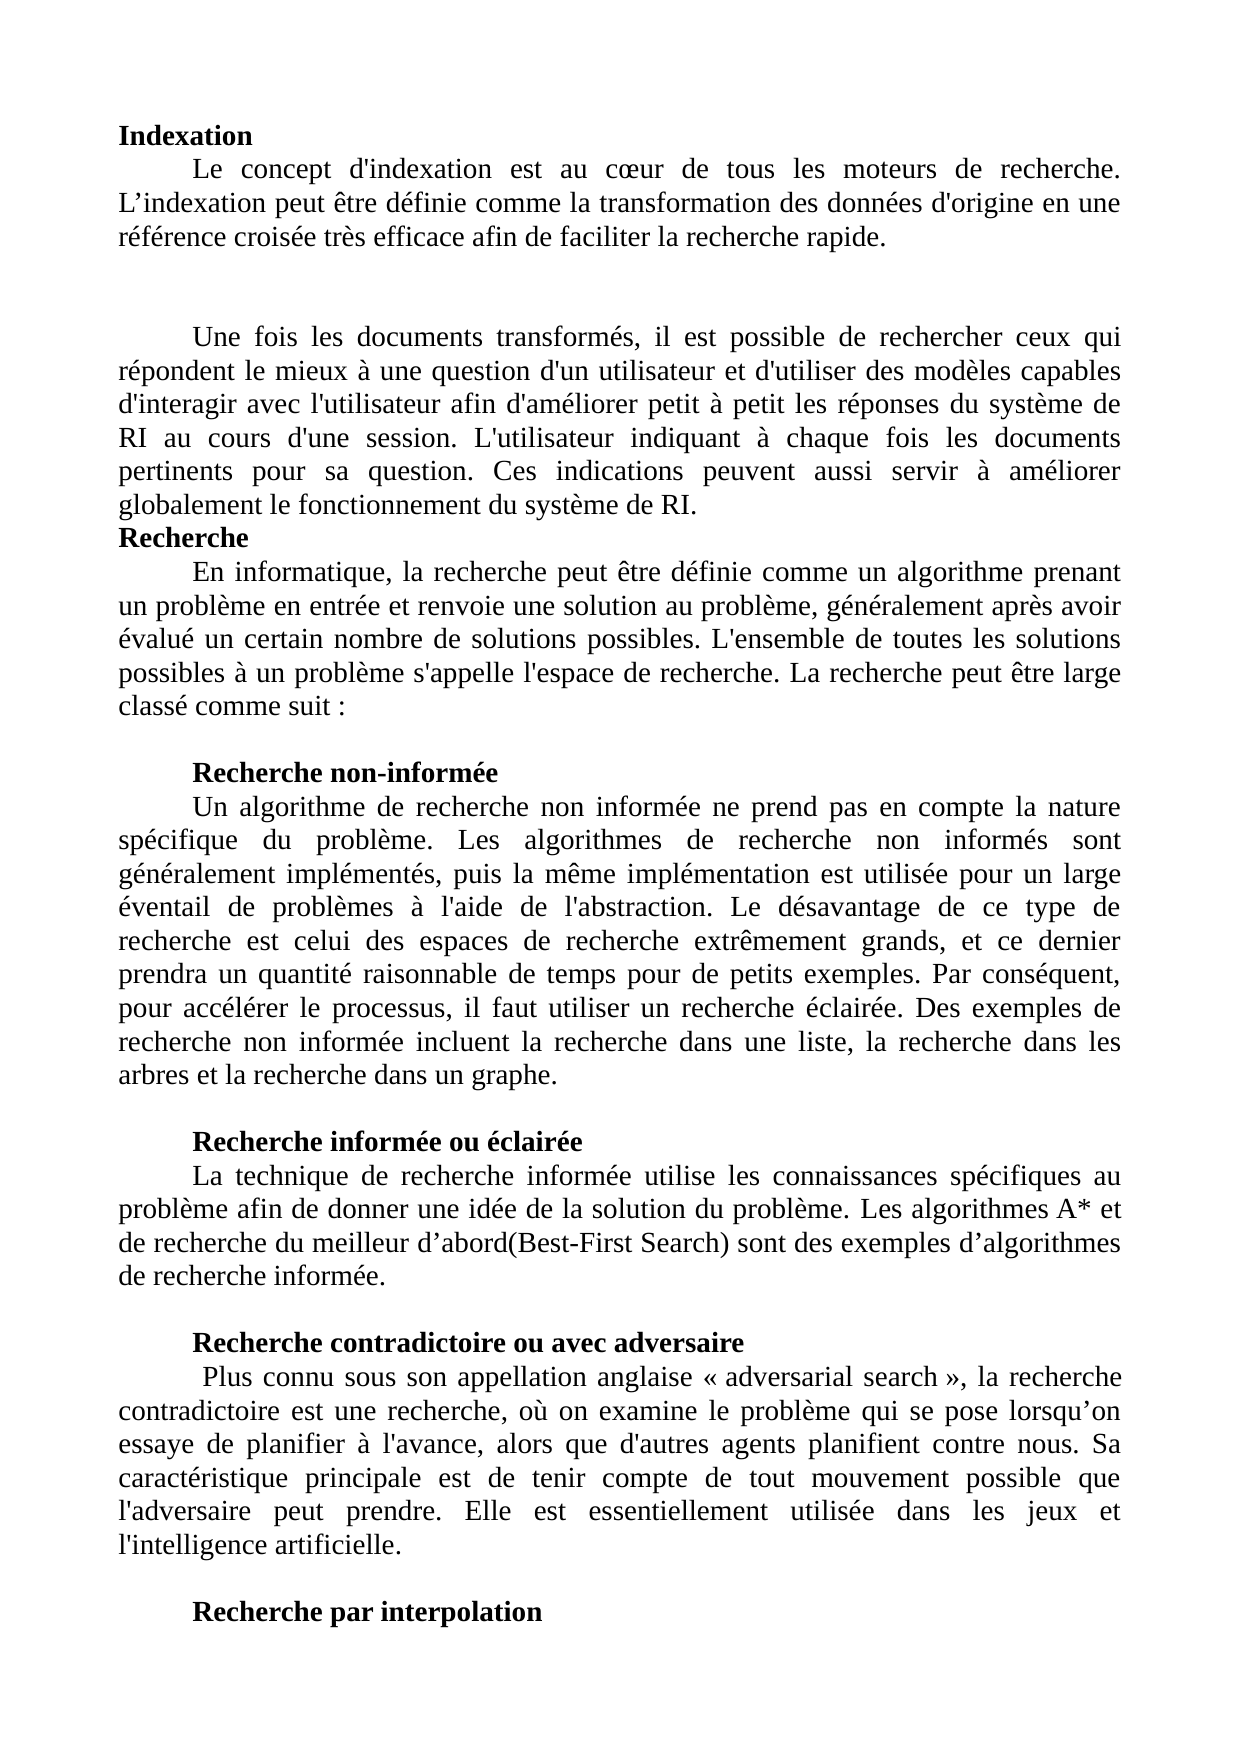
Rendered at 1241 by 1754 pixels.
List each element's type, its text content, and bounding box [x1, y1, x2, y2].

text Recherche [118, 521, 1122, 554]
text Plus connu sous son appellation anglaise « adversarial search », la recherche contradictoire est une recherche, où on examine le problème qui se pose lorsqu’on essaye de planifier à l'avance, alors que d'autres agents planifient contre nous. Sa caractéristique principale est de tenir compte de tout mouvement possible que l'adversaire peut prendre. Elle est essentiellement utilisée dans les jeux et l'intelligence artificielle. [118, 1359, 1122, 1560]
text Le concept d'indexation est au cœur de tous les moteurs de recherche. L’indexation peut être définie comme la transformation des données d'origine en une référence croisée très efficace afin de faciliter la recherche rapide. [118, 152, 1122, 252]
text La technique de recherche informée utilise les connaissances spécifiques au problème afin de donner une idée de la solution du problème. Les algorithmes A* et de recherche du meilleur d’abord(Best-First Search) sont des exemples d’algorithmes de recherche informée. [118, 1158, 1122, 1292]
text Indexation [118, 118, 1122, 152]
text Recherche contradictoire ou avec adversaire [118, 1326, 1122, 1359]
text Recherche par interpolation [118, 1594, 1122, 1627]
text En informatique, la recherche peut être définie comme un algorithme prenant un problème en entrée et renvoie une solution au problème, généralement après avoir évalué un certain nombre de solutions possibles. L'ensemble de toutes les solutions possibles à un problème s'appelle l'espace de recherche. La recherche peut être large classé comme suit : [118, 554, 1122, 722]
text Une fois les documents transformés, il est possible de rechercher ceux qui répondent le mieux à une question d'un utilisateur et d'utiliser des modèles capables d'interagir avec l'utilisateur afin d'améliorer petit à petit les réponses du système de RI au cours d'une session. L'utilisateur indiquant à chaque fois les documents pertinents pour sa question. Ces indications peuvent aussi servir à améliorer globalement le fonctionnement du système de RI. [118, 319, 1122, 521]
text Recherche informée ou éclairée [118, 1124, 1122, 1158]
text Recherche non-informée [118, 755, 1122, 789]
text Un algorithme de recherche non informée ne prend pas en compte la nature spécifique du problème. Les algorithmes de recherche non informés sont généralement implémentés, puis la même implémentation est utilisée pour un large éventail de problèmes à l'aide de l'abstraction. Le désavantage de ce type de recherche est celui des espaces de recherche extrêmement grands, et ce dernier prendra un quantité raisonnable de temps pour de petits exemples. Par conséquent, pour accélérer le processus, il faut utiliser un recherche éclairée. Des exemples de recherche non informée incluent la recherche dans une liste, la recherche dans les arbres et la recherche dans un graphe. [118, 789, 1122, 1091]
